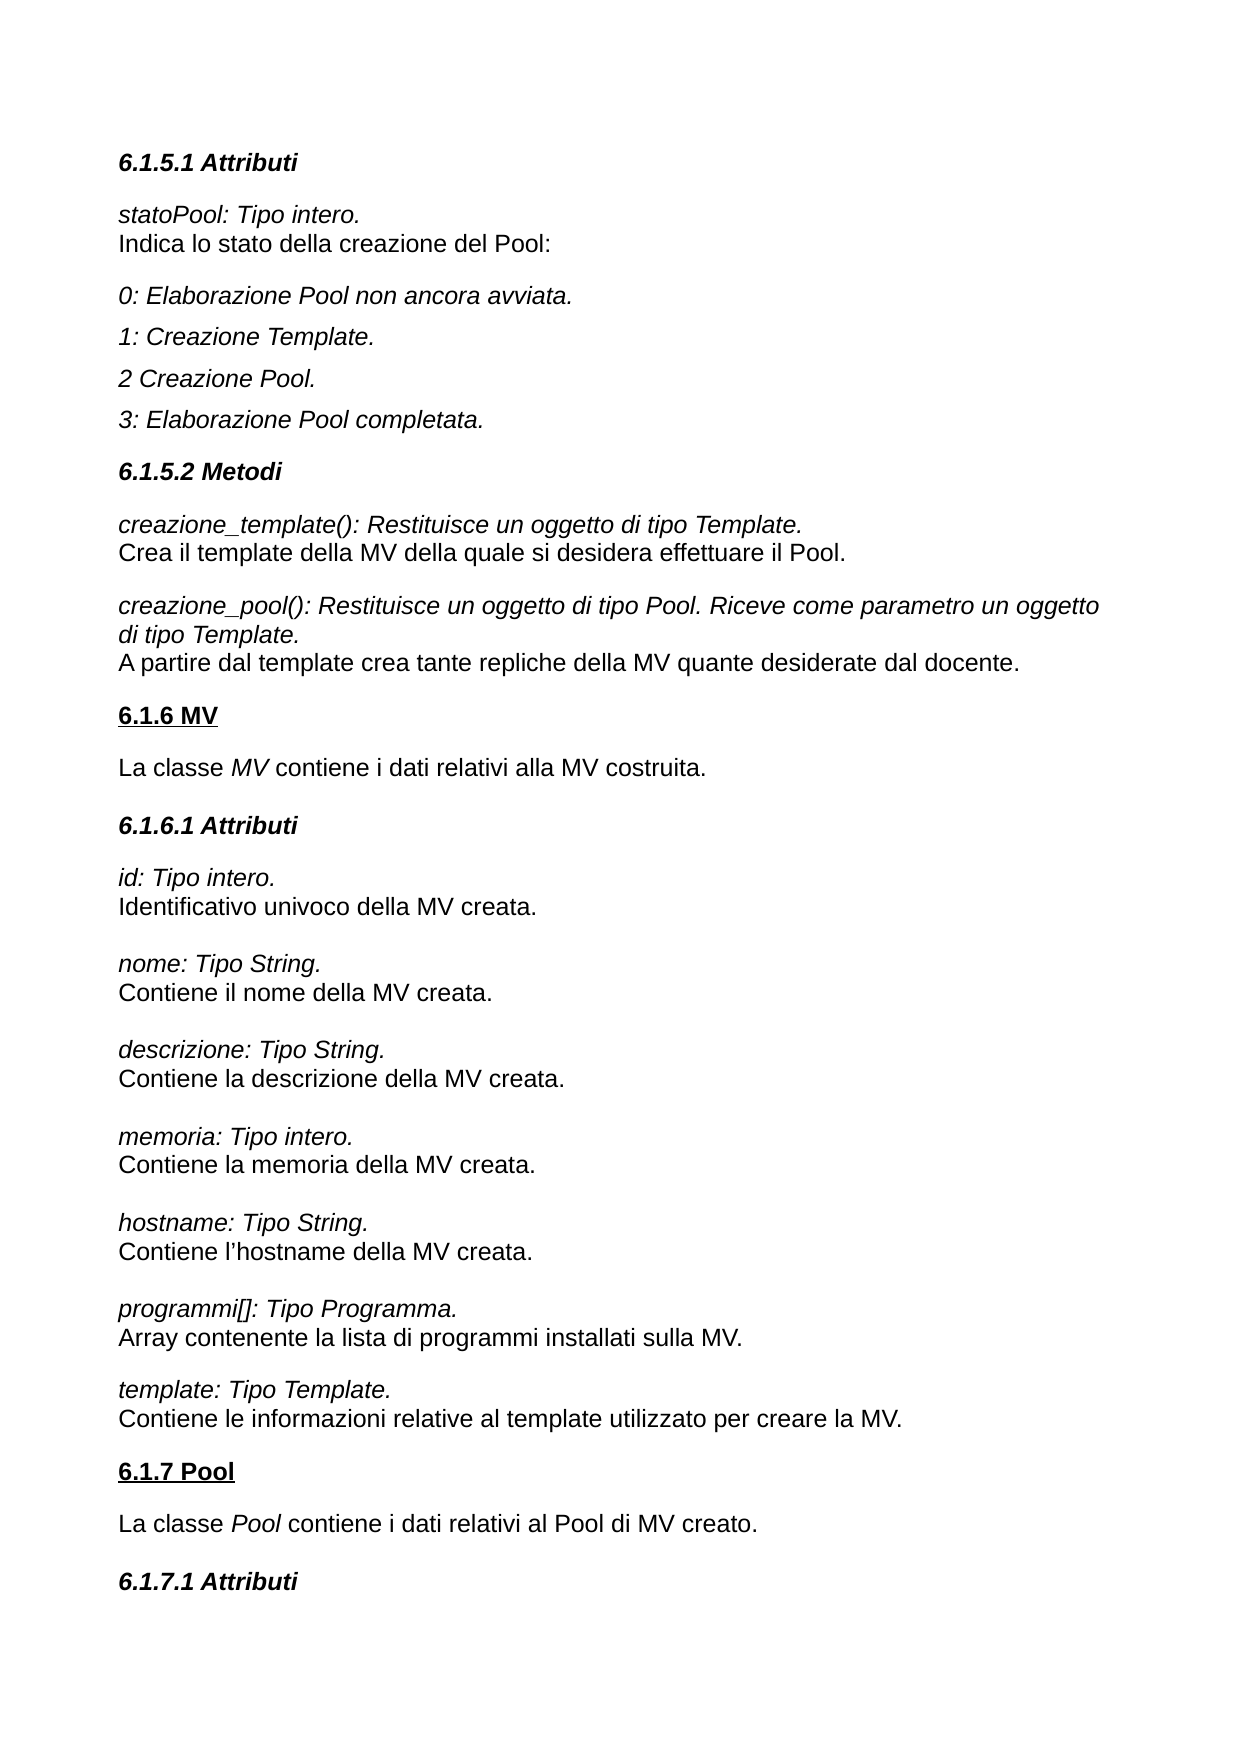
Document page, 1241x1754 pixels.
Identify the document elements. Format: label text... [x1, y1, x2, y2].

text 6.1.5.1 Attributi [118, 148, 1122, 176]
text Contiene il nome della MV creata. [118, 978, 1122, 1007]
text Contiene le informazioni relative al template utilizzato per creare la MV. [118, 1404, 1122, 1433]
text 2 Creazione Pool. [118, 364, 1122, 392]
text creazione_pool(): Restituisce un oggetto di tipo Pool. Riceve come parametro un oggetto di tipo Template. [118, 591, 1122, 648]
text A partire dal template crea tante repliche della MV quante desiderate dal docente. [118, 648, 1122, 677]
text nome: Tipo String. [118, 949, 1122, 978]
text 3: Elaborazione Pool completata. [118, 405, 1122, 434]
text 6.1.7.1 Attributi [118, 1566, 1122, 1595]
text La classe Pool contiene i dati relativi al Pool di MV creato. [118, 1509, 1122, 1538]
text 6.1.6 MV [118, 701, 1122, 729]
text template: Tipo Template. [118, 1375, 1122, 1404]
text Indica lo stato della creazione del Pool: [118, 229, 1122, 257]
text Crea il template della MV della quale si desidera effettuare il Pool. [118, 538, 1122, 567]
text Contiene la descrizione della MV creata. [118, 1064, 1122, 1093]
text Contiene l’hostname della MV creata. [118, 1237, 1122, 1266]
text id: Tipo intero. [118, 863, 1122, 892]
text 6.1.5.2 Metodi [118, 457, 1122, 486]
text programmi[]: Tipo Programma. [118, 1294, 1122, 1323]
text memoria: Tipo intero. [118, 1122, 1122, 1151]
text descrizione: Tipo String. [118, 1036, 1122, 1064]
text 1: Creazione Template. [118, 322, 1122, 351]
text 0: Elaborazione Pool non ancora avviata. [118, 281, 1122, 310]
text creazione_template(): Restituisce un oggetto di tipo Template. [118, 510, 1122, 538]
text 6.1.6.1 Attributi [118, 811, 1122, 839]
text Array contenente la lista di programmi installati sulla MV. [118, 1323, 1122, 1352]
text 6.1.7 Pool [118, 1457, 1122, 1485]
text statoPool: Tipo intero. [118, 200, 1122, 229]
text Identificativo univoco della MV creata. [118, 892, 1122, 921]
text La classe MV contiene i dati relativi alla MV costruita. [118, 753, 1122, 782]
text hostname: Tipo String. [118, 1208, 1122, 1237]
text Contiene la memoria della MV creata. [118, 1151, 1122, 1179]
